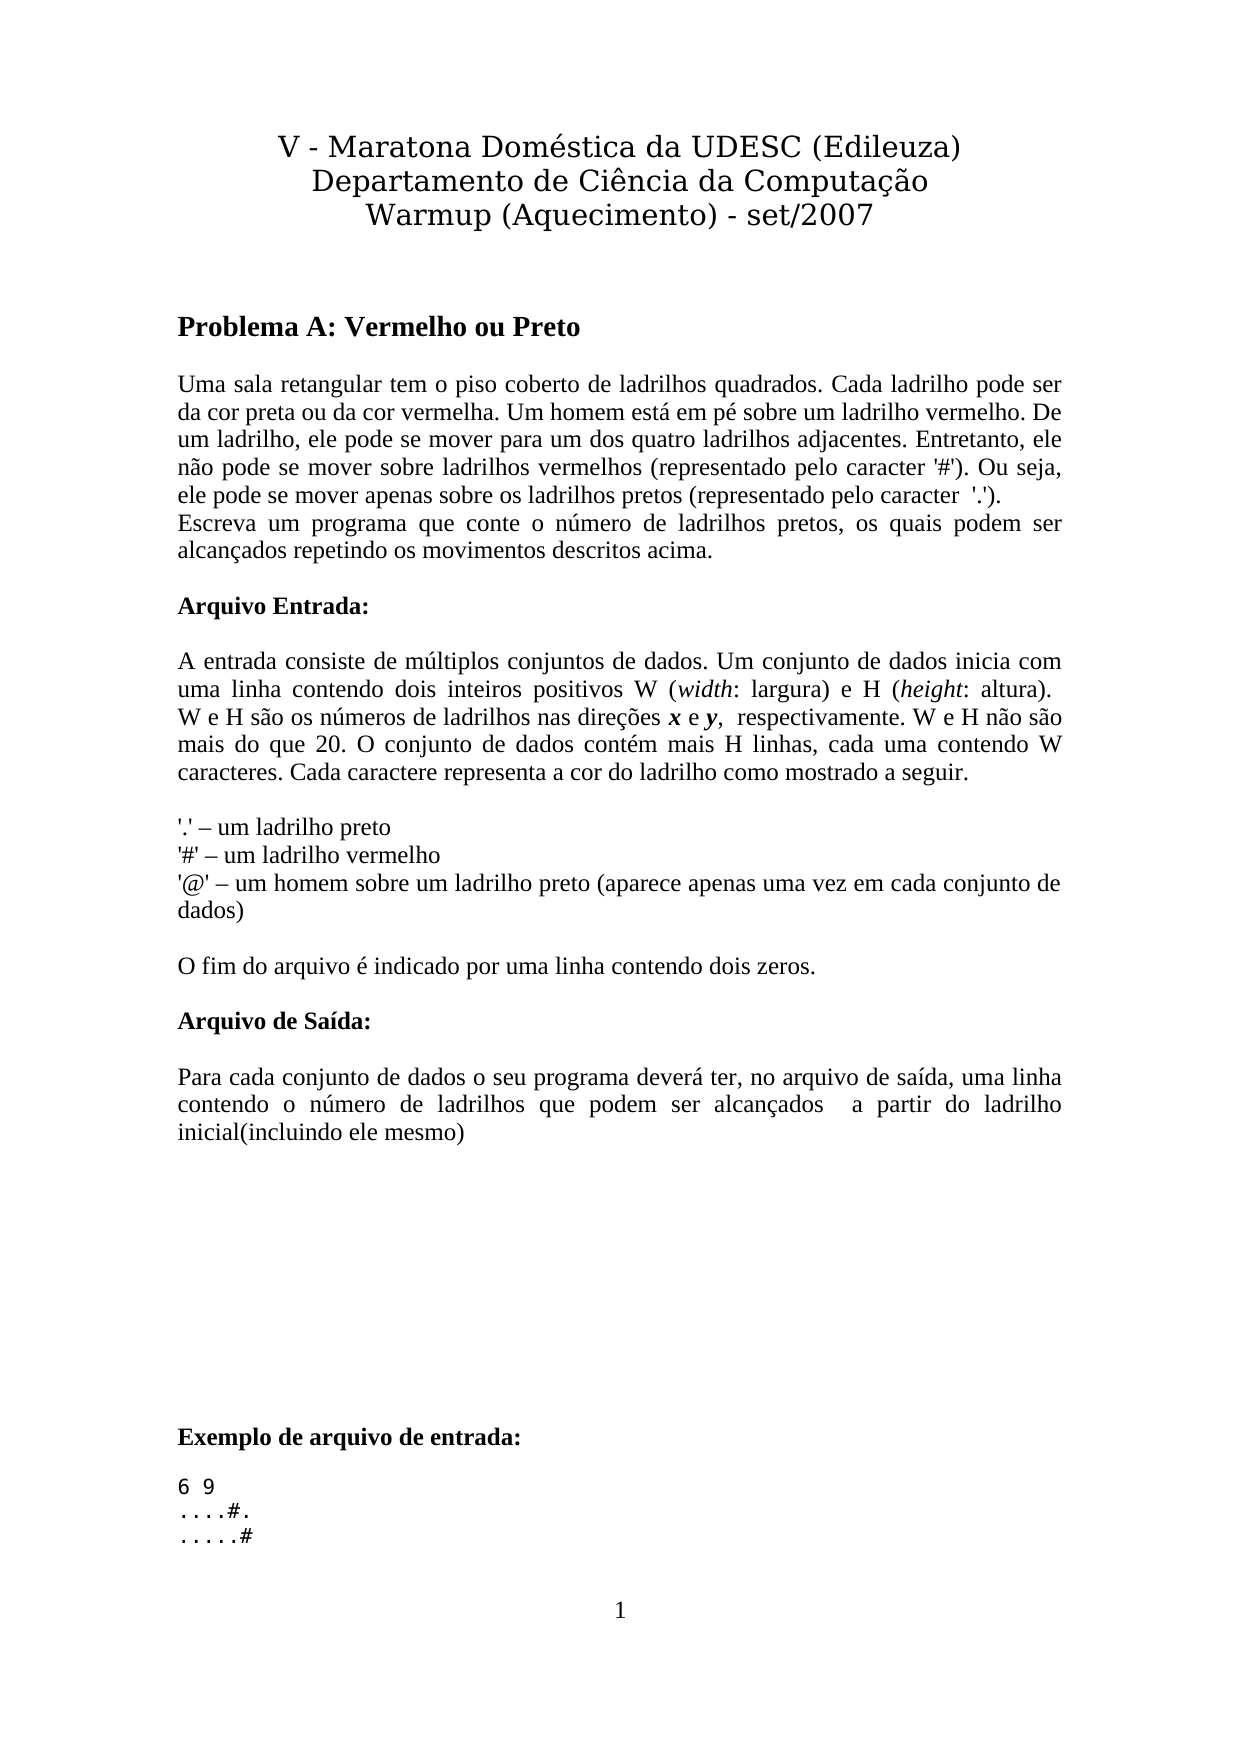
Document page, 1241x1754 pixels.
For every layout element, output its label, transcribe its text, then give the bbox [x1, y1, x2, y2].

text ....#. [177, 1499, 1063, 1524]
text Warmup (Aquecimento) - set/2007 [177, 198, 1063, 232]
text O fim do arquivo é indicado por uma linha contendo dois zeros. [177, 952, 1063, 980]
text Arquivo de Saída: [177, 1007, 1063, 1035]
text Problema A: Vermelho ou Preto [177, 310, 1063, 342]
text .....# [177, 1524, 1063, 1548]
text 6 9 [177, 1475, 1063, 1499]
text Uma sala retangular tem o piso coberto de ladrilhos quadrados. Cada ladrilho pode ser da cor preta ou da cor vermelha. Um homem está em pé sobre um ladrilho vermelho. De um ladrilho, ele pode se mover para um dos quatro ladrilhos adjacentes. Entretanto, ele não pode se mover sobre ladrilhos vermelhos (representado pelo caracter '#'). Ou seja, ele pode se mover apenas sobre os ladrilhos pretos (representado pelo caracter '.'). [177, 370, 1063, 509]
text Arquivo Entrada: [177, 592, 1063, 619]
text '.' – um ladrilho preto [177, 813, 1063, 841]
text '@' – um homem sobre um ladrilho preto (aparece apenas uma vez em cada conjunto de dados) [177, 869, 1063, 924]
text Departamento de Ciência da Computação [177, 164, 1063, 198]
text Escreva um programa que conte o número de ladrilhos pretos, os quais podem ser alcançados repetindo os movimentos descritos acima. [177, 509, 1063, 564]
text Exemplo de arquivo de entrada: [177, 1423, 1063, 1451]
text Para cada conjunto de dados o seu programa deverá ter, no arquivo de saída, uma linha contendo o número de ladrilhos que podem ser alcançados a partir do ladrilho inicial(incluindo ele mesmo) [177, 1063, 1063, 1146]
text '#' – um ladrilho vermelho [177, 841, 1063, 869]
text V - Maratona Doméstica da UDESC (Edileuza) [177, 130, 1063, 164]
text A entrada consiste de múltiplos conjuntos de dados. Um conjunto de dados inicia com uma linha contendo dois inteiros positivos W (width: largura) e H (height: altura). W e H são os números de ladrilhos nas direções x e y, respectivamente. W e H não são mais do que 20. O conjunto de dados contém mais H linhas, cada uma contendo W caracteres. Cada caractere representa a cor do ladrilho como mostrado a seguir. [177, 647, 1063, 786]
